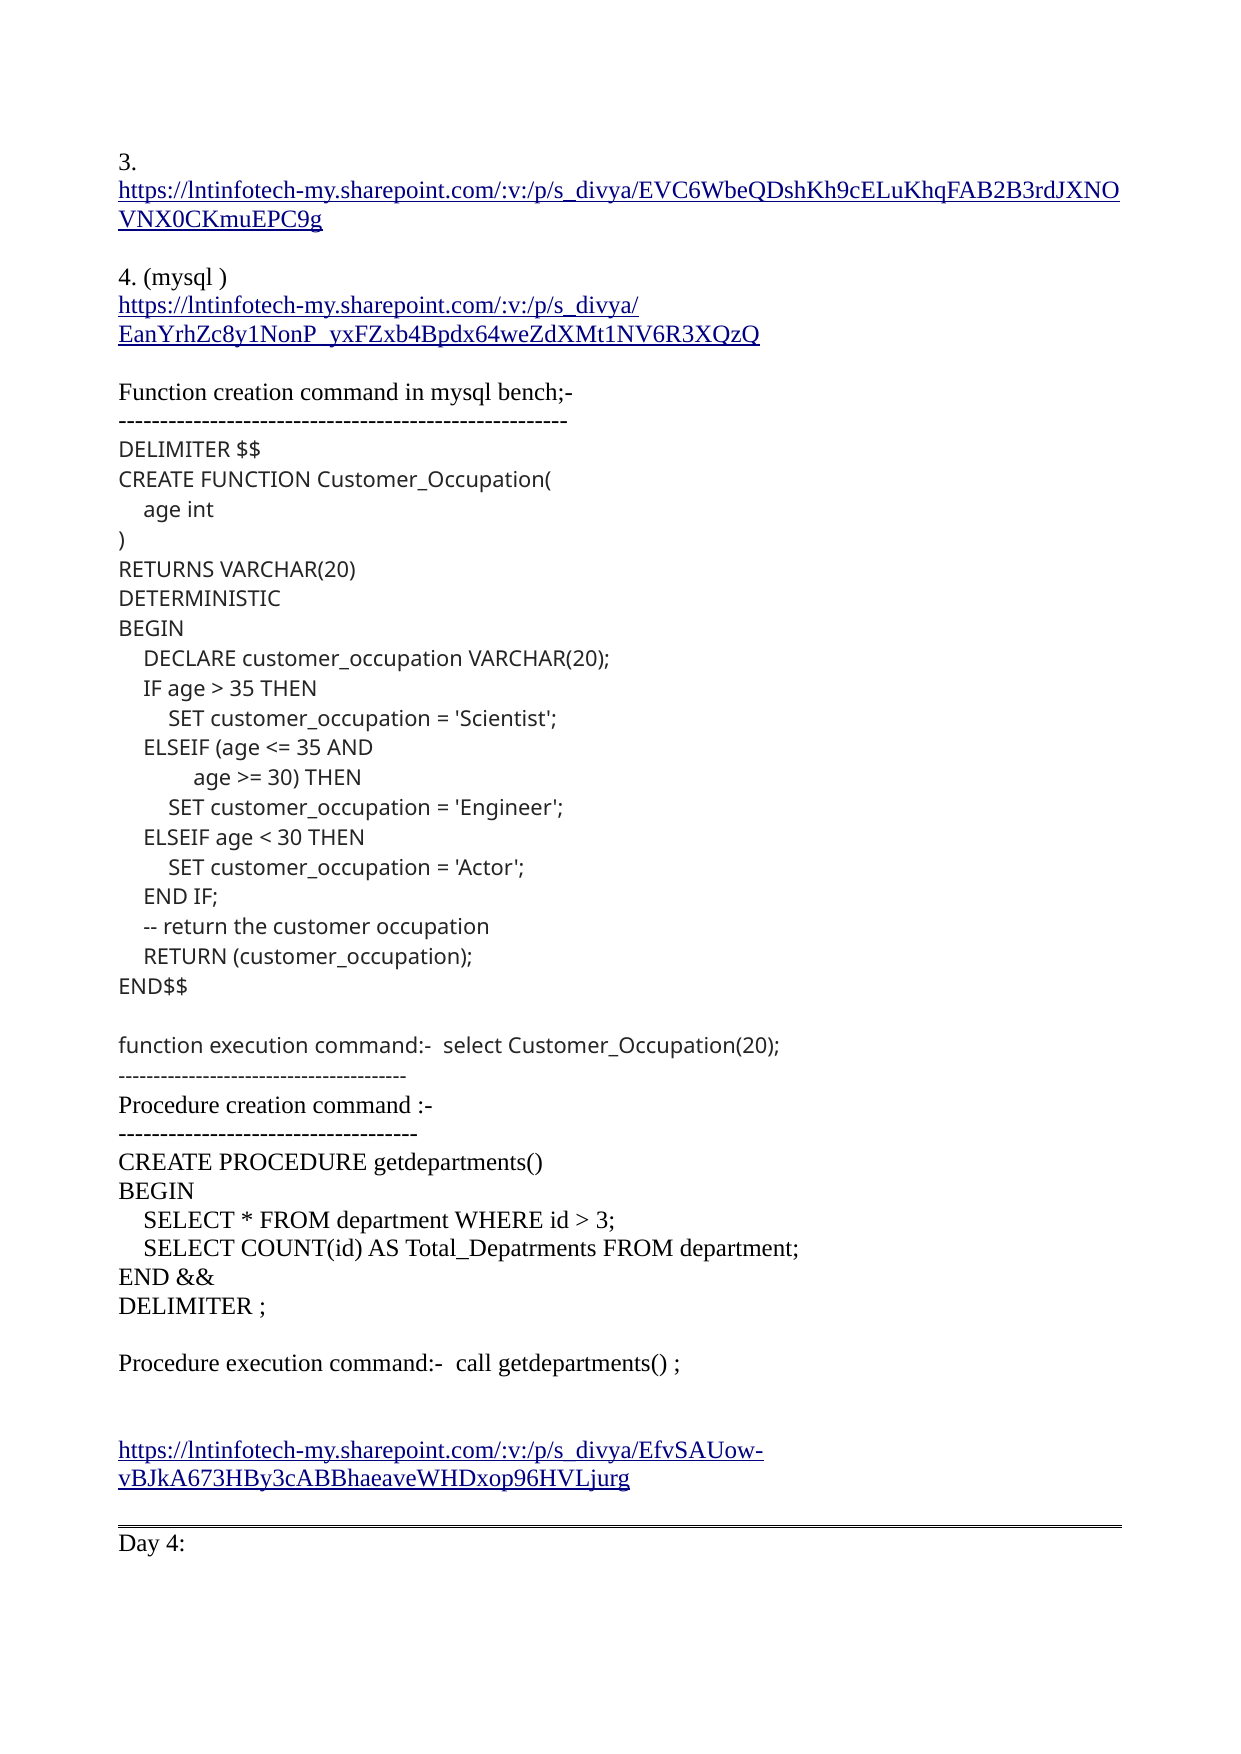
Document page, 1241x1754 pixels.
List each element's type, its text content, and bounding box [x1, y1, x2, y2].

text DELIMITER $$ CREATE FUNCTION Customer_Occupation( age int ) RETURNS VARCHAR(20) DETERMINISTIC BEGIN DECLARE customer_occupation VARCHAR(20); IF age > 35 THEN SET customer_occupation = 'Scientist'; ELSEIF (age <= 35 AND age >= 30) THEN SET customer_occupation = 'Engineer'; ELSEIF age < 30 THEN SET customer_occupation = 'Actor'; END IF; -- return the customer occupation RETURN (customer_occupation); END$$ [118, 434, 1122, 1000]
text https://lntinfotech-my.sharepoint.com/:v:/p/s_divya/EfvSAUow-vBJkA673HBy3cABBhaeaveWHDxop96HVLjurg [118, 1435, 1122, 1492]
text ------------------------------------------------------ [118, 406, 1122, 434]
text Procedure creation command :- [118, 1090, 1122, 1118]
text 4. (mysql ) [118, 262, 1122, 291]
text ------------------------------------ [118, 1118, 1122, 1147]
text CREATE PROCEDURE getdepartments() BEGIN SELECT * FROM department WHERE id > 3; SELECT COUNT(id) AS Total_Depatrments FROM department; END && DELIMITER ; [118, 1147, 1122, 1320]
text Function creation command in mysql bench;- [118, 377, 1122, 406]
text Procedure execution command:- call getdepartments() ; [118, 1348, 1122, 1377]
text function execution command:- select Customer_Occupation(20); [118, 1030, 1122, 1060]
text Day 4: [118, 1528, 1122, 1556]
text https://lntinfotech-my.sharepoint.com/:v:/p/s_divya/EanYrhZc8y1NonP_yxFZxb4Bpdx64weZdXMt1NV6R3XQzQ [118, 291, 1122, 348]
text ----------------------------------------- [118, 1060, 1122, 1090]
text 3. https://lntinfotech-my.sharepoint.com/:v:/p/s_divya/EVC6WbeQDshKh9cELuKhqFAB2B3rdJXNOVNX0CKmuEPC9g [118, 147, 1122, 233]
